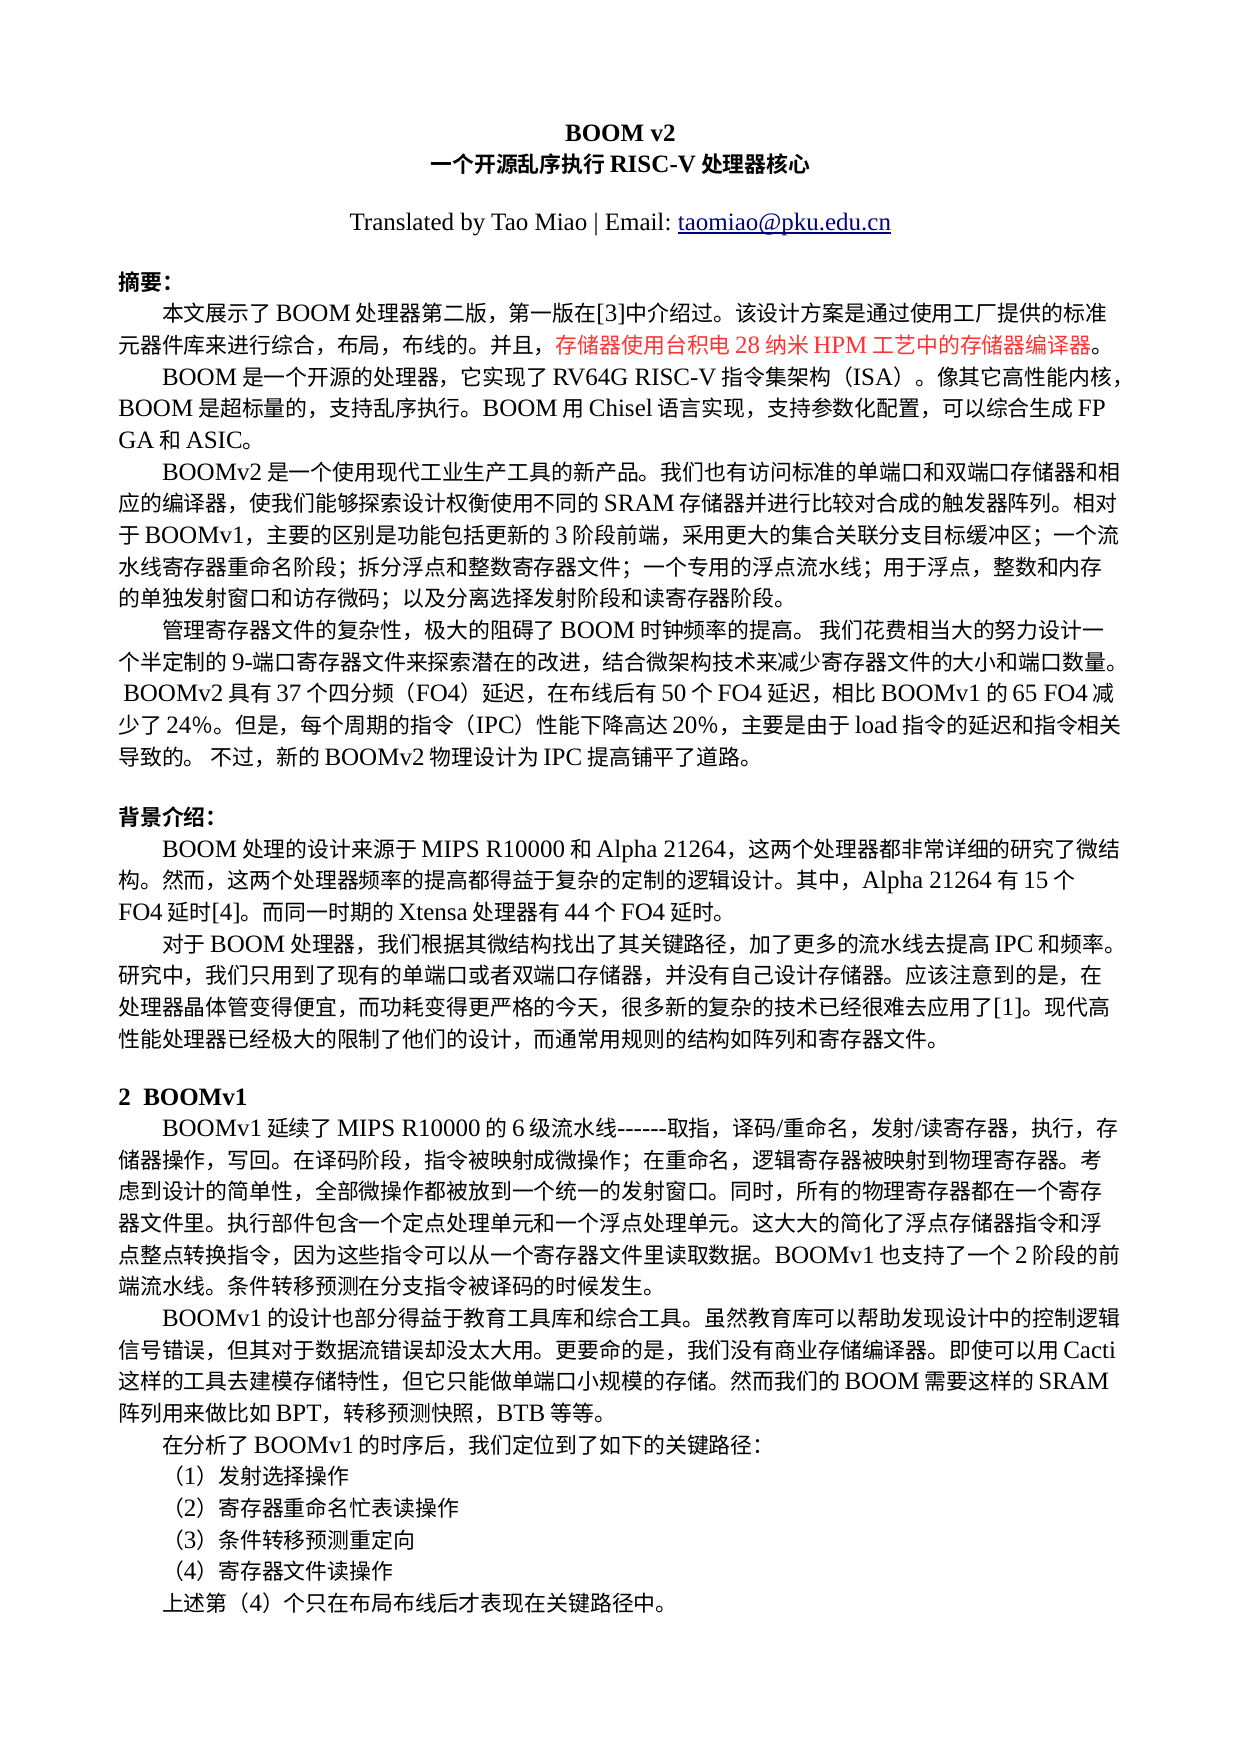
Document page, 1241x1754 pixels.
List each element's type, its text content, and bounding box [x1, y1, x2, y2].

text 在分析了BOOMv1的时序后，我们定位到了如下的关键路径： [118, 1428, 1122, 1459]
text 2 BOOMv1 [118, 1082, 1122, 1111]
text BOOMv1延续了MIPS R10000的6级流水线------取指，译码/重命名，发射/读寄存器，执行，存储器操作，写回。在译码阶段，指令被映射成微操作；在重命名，逻辑寄存器被映射到物理寄存器。考虑到设计的简单性，全部微操作都被放到一个统一的发射窗口。同时，所有的物理寄存器都在一个寄存器文件里。执行部件包含一个定点处理单元和一个浮点处理单元。这大大的简化了浮点存储器指令和浮点整点转换指令，因为这些指令可以从一个寄存器文件里读取数据。BOOMv1也支持了一个2阶段的前端流水线。条件转移预测在分支指令被译码的时候发生。 [118, 1111, 1122, 1301]
text 摘要： [118, 265, 1122, 296]
text Translated by Tao Miao | Email: taomiao@pku.edu.cn [118, 207, 1122, 236]
text （4）寄存器文件读操作 [118, 1554, 1122, 1586]
text BOOMv2是一个使用现代工业生产工具的新产品。我们也有访问标准的单端口和双端口存储器和相应的编译器，使我们能够探索设计权衡使用不同的SRAM存储器并进行比较对合成的触发器阵列。相对于BOOMv1，主要的区别是功能包括更新的3阶段前端，采用更大的集合关联分支目标缓冲区；一个流水线寄存器重命名阶段；拆分浮点和整数寄存器文件；一个专用的浮点流水线；用于浮点，整数和内存的单独发射窗口和访存微码；以及分离选择发射阶段和读寄存器阶段。 管理寄存器文件的复杂性，极大的阻碍了BOOM时钟频率的提高。 我们花费相当大的努力设计一个半定制的9-端口寄存器文件来探索潜在的改进，结合微架构技术来减少寄存器文件的大小和端口数量。 BOOMv2具有37个四分频（FO4）延迟，在布线后有50个FO4延迟，相比BOOMv1的65 FO4减少了24％。但是，每个周期的指令（IPC）性能下降高达20％，主要是由于load指令的延迟和指令相关导致的。 不过，新的BOOMv2物理设计为IPC提高铺平了道路。 [118, 455, 1122, 771]
text 一个开源乱序执行RISC-V处理器核心 [118, 147, 1122, 178]
text BOOMv1的设计也部分得益于教育工具库和综合工具。虽然教育库可以帮助发现设计中的控制逻辑信号错误，但其对于数据流错误却没太大用。更要命的是，我们没有商业存储编译器。即使可以用Cacti这样的工具去建模存储特性，但它只能做单端口小规模的存储。然而我们的BOOM需要这样的SRAM阵列用来做比如BPT，转移预测快照，BTB等等。 [118, 1301, 1122, 1428]
text BOOM处理的设计来源于MIPS R10000和Alpha 21264，这两个处理器都非常详细的研究了微结构。然而，这两个处理器频率的提高都得益于复杂的定制的逻辑设计。其中，Alpha 21264有15个FO4延时[4]。而同一时期的Xtensa处理器有44个FO4延时。 [118, 832, 1122, 927]
text 本文展示了BOOM处理器第二版，第一版在[3]中介绍过。该设计方案是通过使用工厂提供的标准元器件库来进行综合，布局，布线的。并且，存储器使用台积电28纳米HPM工艺中的存储器编译器。 [118, 296, 1122, 360]
text BOOM是一个开源的处理器，它实现了RV64G RISC-V指令集架构（ISA）。像其它高性能内核，BOOM是超标量的，支持乱序执行。BOOM用Chisel语言实现，支持参数化配置，可以综合生成FPGA和ASIC。 [118, 360, 1122, 455]
text （3）条件转移预测重定向 [118, 1523, 1122, 1554]
text 研究中，我们只用到了现有的单端口或者双端口存储器，并没有自己设计存储器。应该注意到的是，在处理器晶体管变得便宜，而功耗变得更严格的今天，很多新的复杂的技术已经很难去应用了[1]。现代高性能处理器已经极大的限制了他们的设计，而通常用规则的结构如阵列和寄存器文件。 [118, 958, 1122, 1053]
text 上述第（4）个只在布局布线后才表现在关键路径中。 [118, 1586, 1122, 1618]
text （2）寄存器重命名忙表读操作 [118, 1491, 1122, 1523]
text 对于BOOM处理器，我们根据其微结构找出了其关键路径，加了更多的流水线去提高IPC和频率。 [118, 927, 1122, 958]
text （1）发射选择操作 [118, 1459, 1122, 1491]
text BOOM v2 [118, 118, 1122, 147]
text 背景介绍： [118, 800, 1122, 832]
